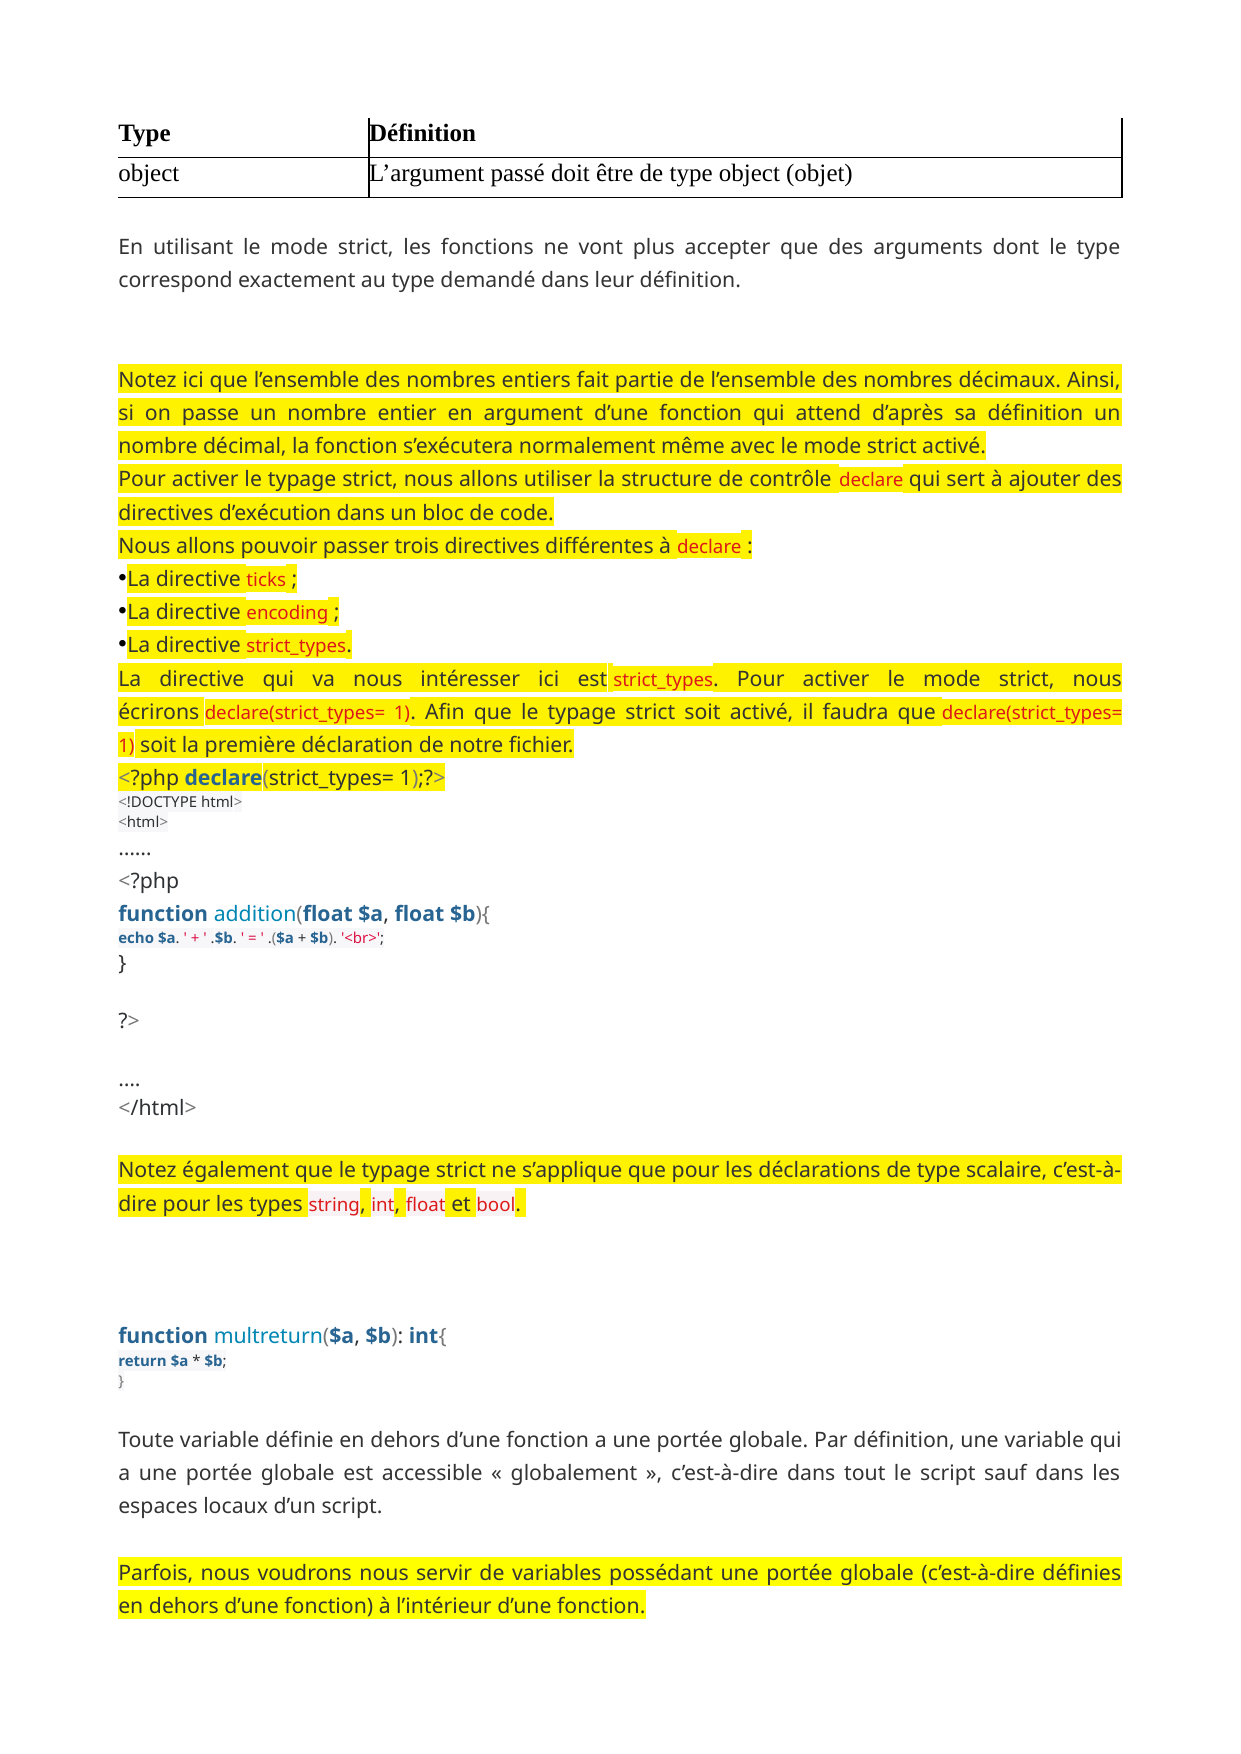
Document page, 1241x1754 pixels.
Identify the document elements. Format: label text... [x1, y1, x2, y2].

text function multreturn($a, $b): int{ [118, 1321, 1122, 1350]
text <html> [118, 812, 1122, 832]
list La directive strict_types. [118, 630, 1122, 659]
text function addition(float $a, float $b){ [118, 899, 1122, 928]
text Toute variable définie en dehors d’une fonction a une portée globale. Par définition, une variable qui a une portée globale est accessible « globalement », c’est-à-dire dans tout le script sauf dans les espaces locaux d’un script. [118, 1424, 1122, 1520]
table_cell L’argument passé doit être de type object (objet) [370, 158, 1121, 197]
text En utilisant le mode strict, les fonctions ne vont plus accepter que des arguments dont le type correspond exactement au type demandé dans leur définition. [118, 231, 1122, 293]
text <?php declare(strict_types= 1);?> [118, 762, 1122, 791]
text } [118, 948, 1122, 977]
text ?> [118, 1006, 1122, 1035]
text } [118, 1371, 1122, 1391]
list La directive ticks ; [118, 564, 1122, 593]
text <!DOCTYPE html> [118, 791, 1122, 812]
text </html> [118, 1093, 1122, 1122]
table_header Type [118, 118, 368, 157]
text Notez ici que l’ensemble des nombres entiers fait partie de l’ensemble des nombres décimaux. Ainsi, si on passe un nombre entier en argument d’une fonction qui attend d’après sa définition un nombre décimal, la fonction s’exécutera normalement même avec le mode strict activé. [118, 364, 1122, 460]
text <?php [118, 866, 1122, 894]
text La directive qui va nous intéresser ici est strict_types. Pour activer le mode strict, nous écrirons declare(strict_types= 1). Afin que le typage strict soit activé, il faudra que declare(strict_types= 1) soit la première déclaration de notre fichier. [118, 663, 1122, 758]
text Pour activer le typage strict, nous allons utiliser la structure de contrôle declare qui sert à ajouter des directives d’exécution dans un bloc de code. [118, 464, 1122, 526]
text …. [118, 1064, 1122, 1093]
text Nous allons pouvoir passer trois directives différentes à declare : [118, 530, 1122, 559]
text …… [118, 832, 1122, 861]
text Notez également que le typage strict ne s’applique que pour les déclarations de type scalaire, c’est-à-dire pour les types string, int, float et bool. [118, 1155, 1122, 1217]
table_header Définition [370, 118, 1121, 157]
text echo $a. ' + ' .$b. ' = ' .($a + $b). '<br>'; [118, 928, 1122, 948]
table_cell object [118, 158, 368, 197]
list La directive encoding ; [118, 597, 1122, 626]
text Parfois, nous voudrons nous servir de variables possédant une portée globale (c’est-à-dire définies en dehors d’une fonction) à l’intérieur d’une fonction. [118, 1557, 1122, 1619]
text return $a * $b; [118, 1350, 1122, 1371]
